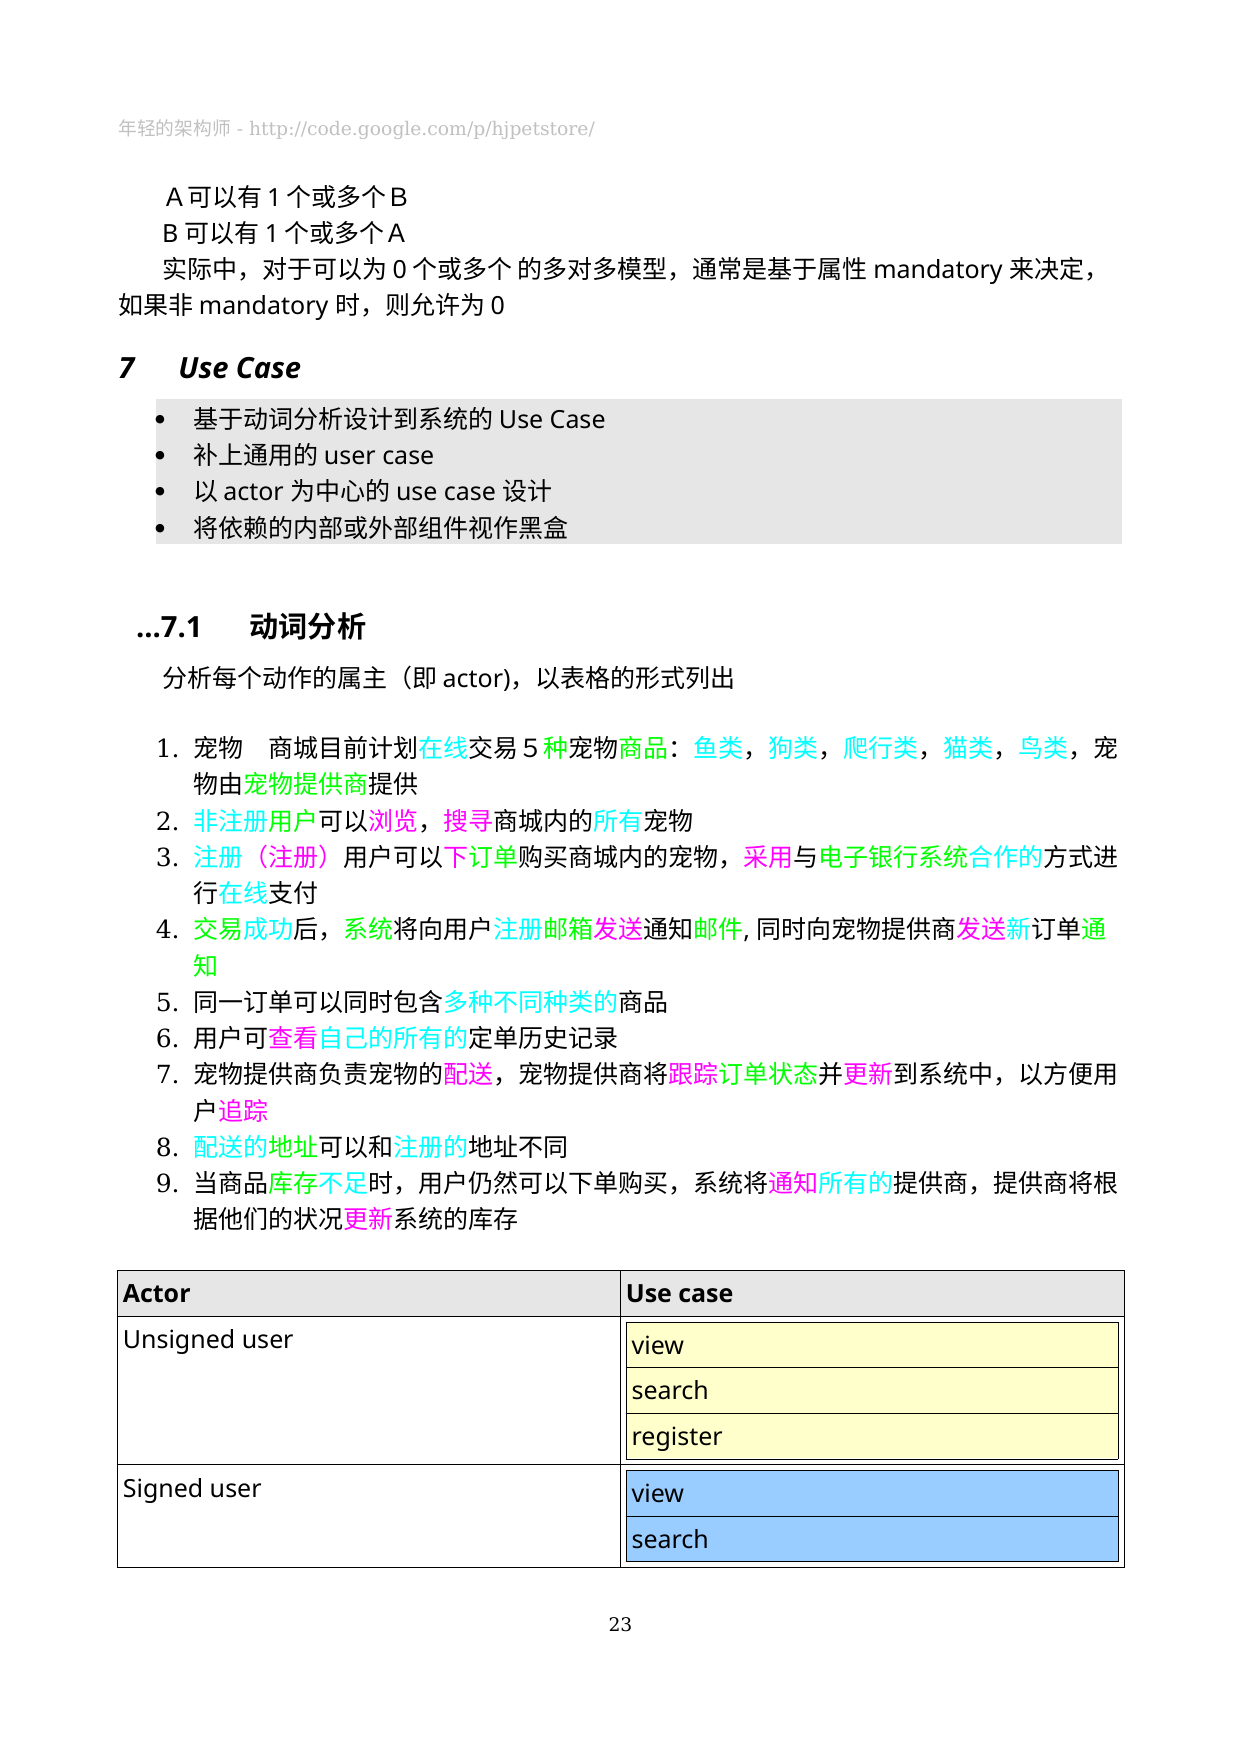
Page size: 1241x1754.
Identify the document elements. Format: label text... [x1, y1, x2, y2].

list 同一订单可以同时包含多种不同种类的商品 [156, 982, 1122, 1018]
text 实际中，对于可以为 0个或多个 的多对多模型，通常是基于属性 mandatory 来决定，如果非 mandatory 时，则允许为 0 [118, 249, 1122, 322]
subtitle 动词分析 [136, 603, 1122, 646]
list 注册（注册）用户可以下订单购买商城内的宠物，采用与电子银行系统合作的方式进行在线支付 [156, 837, 1122, 910]
list 交易成功后，系统将向用户注册邮箱发送通知邮件, 同时向宠物提供商发送新订单通知 [156, 910, 1122, 982]
table_header Use case [621, 1271, 1124, 1316]
list 配送的地址可以和注册的地址不同 [156, 1127, 1122, 1163]
table_cell Unsigned user [118, 1317, 620, 1464]
text B 可以有1个或多个Ａ [118, 213, 1122, 249]
subtitle Use Case [118, 347, 1122, 387]
list 用户可查看自己的所有的定单历史记录 [156, 1018, 1122, 1055]
list 宠物 商城目前计划在线交易５种宠物商品：鱼类，狗类，爬行类，猫类，鸟类，宠物由宠物提供商提供 [156, 728, 1122, 801]
table_cell [621, 1317, 1124, 1464]
list 当商品库存不足时，用户仍然可以下单购买，系统将通知所有的提供商，提供商将根据他们的状况更新系统的库存 [156, 1163, 1122, 1236]
list 将依赖的内部或外部组件视作黑盒 [156, 508, 1122, 544]
list 以actor 为中心的 use case 设计 [156, 472, 1122, 508]
table_header view [627, 1471, 1118, 1516]
table_cell search [627, 1517, 1118, 1561]
text 分析每个动作的属主（即 actor)，以表格的形式列出 [118, 658, 1122, 694]
table_header Actor [118, 1271, 620, 1316]
table_cell register [627, 1414, 1118, 1458]
text Ａ可以有1个或多个Ｂ [118, 177, 1122, 213]
table_cell [621, 1465, 1124, 1567]
list 基于动词分析设计到系统的 Use Case [156, 399, 1122, 436]
table_header view [627, 1323, 1118, 1367]
list 非注册用户可以浏览，搜寻商城内的所有宠物 [156, 801, 1122, 837]
list 宠物提供商负责宠物的配送，宠物提供商将跟踪订单状态并更新到系统中，以方便用户追踪 [156, 1055, 1122, 1127]
table_cell Signed user [118, 1465, 620, 1567]
table_cell search [627, 1368, 1118, 1413]
list 补上通用的 user case [156, 436, 1122, 472]
